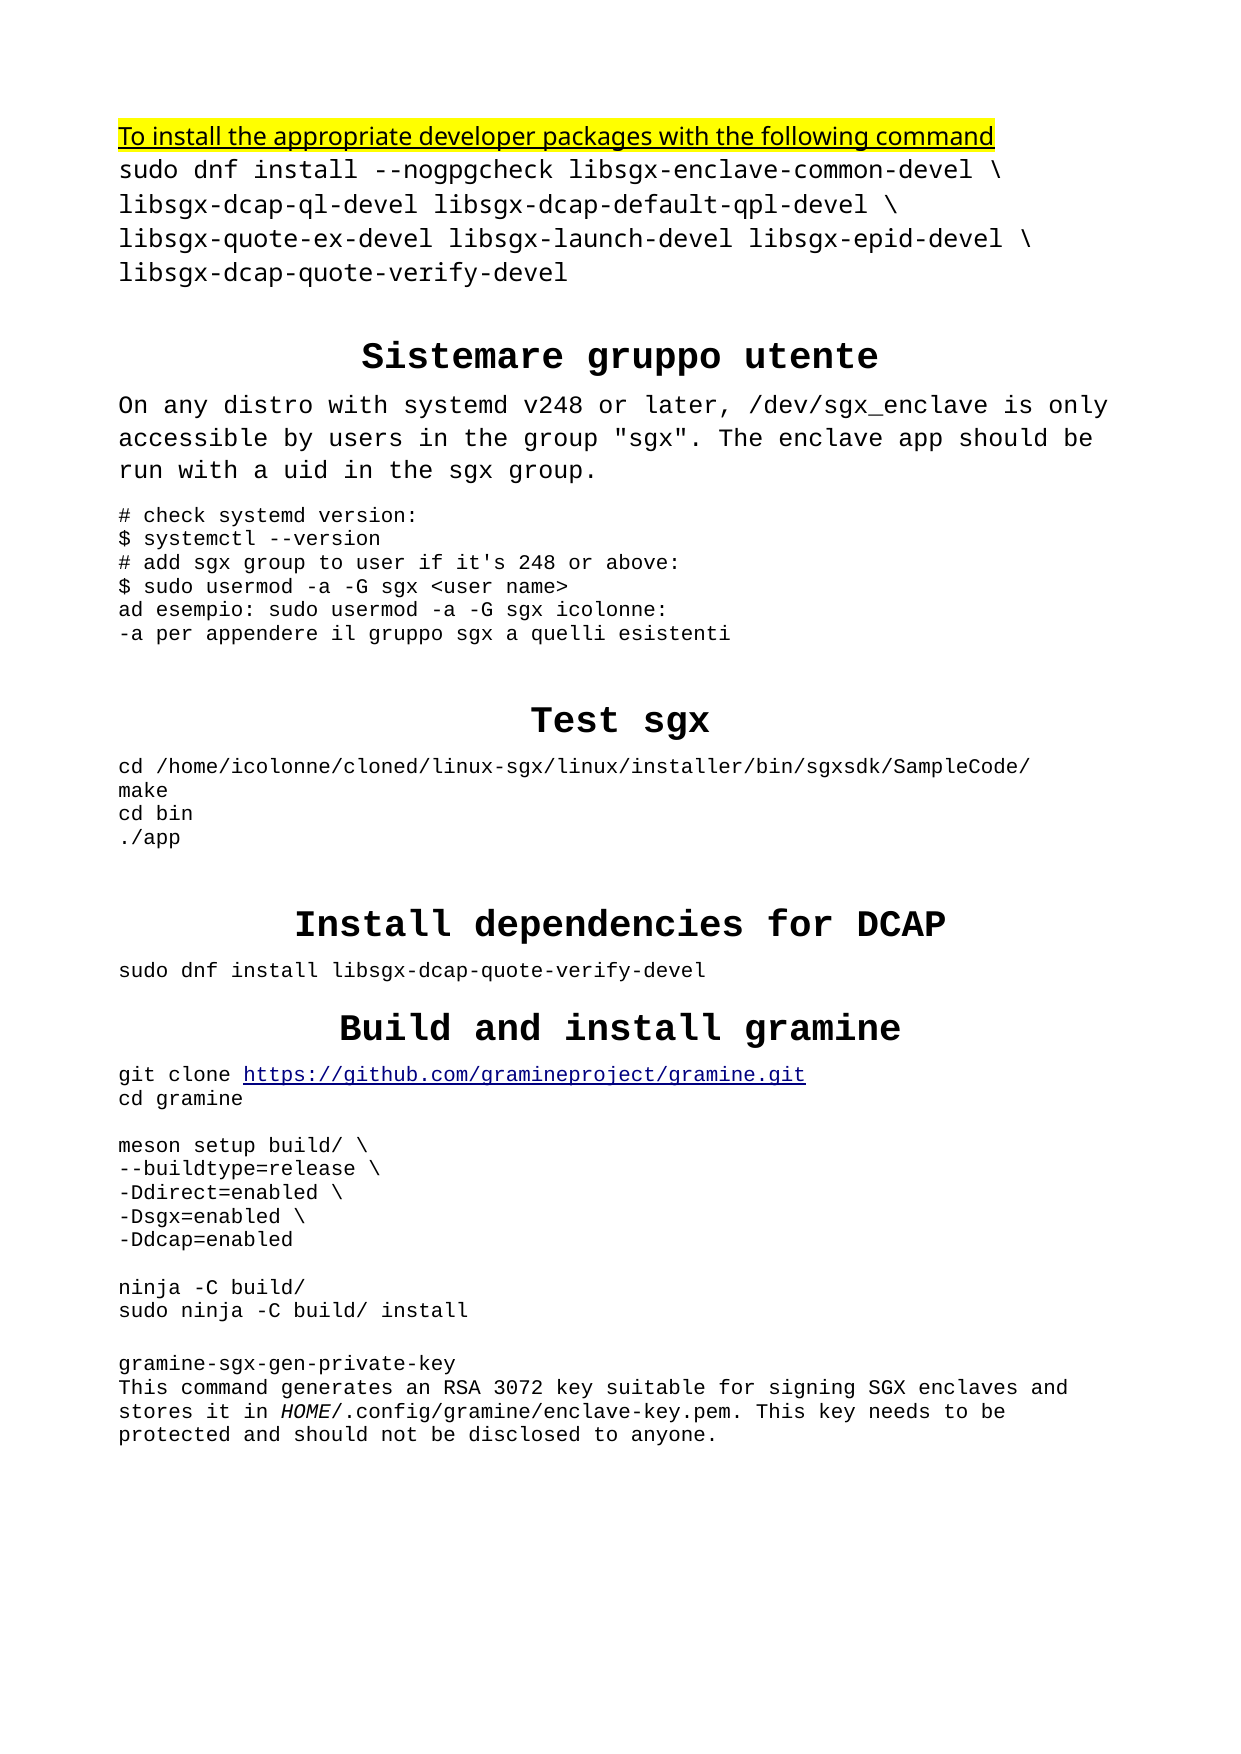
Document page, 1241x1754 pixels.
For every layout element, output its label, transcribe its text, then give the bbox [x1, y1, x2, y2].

text --buildtype=release \ [118, 1158, 1122, 1182]
text git clone https://github.com/gramineproject/gramine.git [118, 1064, 1122, 1087]
text gramine-sgx-gen-private-key [118, 1353, 1122, 1377]
text sudo ninja -C build/ install [118, 1300, 1122, 1324]
subtitle Test sgx [118, 701, 1122, 744]
text sudo dnf install --nogpgcheck libsgx-enclave-common-devel \ libsgx-dcap-ql-devel libsgx-dcap-default-qpl-devel \ libsgx-quote-ex-devel libsgx-launch-devel libsgx-epid-devel \ libsgx-dcap-quote-verify-devel [118, 152, 1122, 289]
subtitle Install dependencies for DCAP [118, 905, 1122, 948]
text meson setup build/ \ [118, 1135, 1122, 1158]
text $ sudo usermod -a -G sgx <user name> ad esempio: sudo usermod -a -G sgx icolonne: -a per appendere il gruppo sgx a quelli esistenti [118, 576, 1122, 647]
text -Ddcap=enabled [118, 1229, 1122, 1253]
text On any distro with systemd v248 or later, /dev/sgx_enclave is only accessible by users in the group "sgx". The enclave app should be run with a uid in the sgx group. [118, 393, 1122, 486]
text cd bin [118, 803, 1122, 827]
subtitle Build and install gramine [118, 1009, 1122, 1051]
text make [118, 780, 1122, 803]
text cd /home/icolonne/cloned/linux-sgx/linux/installer/bin/sgxsdk/SampleCode/ [118, 756, 1122, 780]
subtitle sudo dnf install libsgx-dcap-quote-verify-devel [118, 960, 1122, 984]
text -Ddirect=enabled \ [118, 1182, 1122, 1206]
text # add sgx group to user if it's 248 or above: [118, 552, 1122, 576]
text # check systemd version: [118, 505, 1122, 528]
text -Dsgx=enabled \ [118, 1206, 1122, 1229]
text This command generates an RSA 3072 key suitable for signing SGX enclaves and stores it in HOME/.config/gramine/enclave-key.pem. This key needs to be protected and should not be disclosed to anyone. [118, 1377, 1122, 1448]
text To install the appropriate developer packages with the following command [118, 118, 1122, 152]
text ./app [118, 827, 1122, 851]
text cd gramine [118, 1087, 1122, 1111]
subtitle Sistemare gruppo utente [118, 338, 1122, 380]
text ninja -C build/ [118, 1277, 1122, 1300]
text $ systemctl --version [118, 528, 1122, 552]
